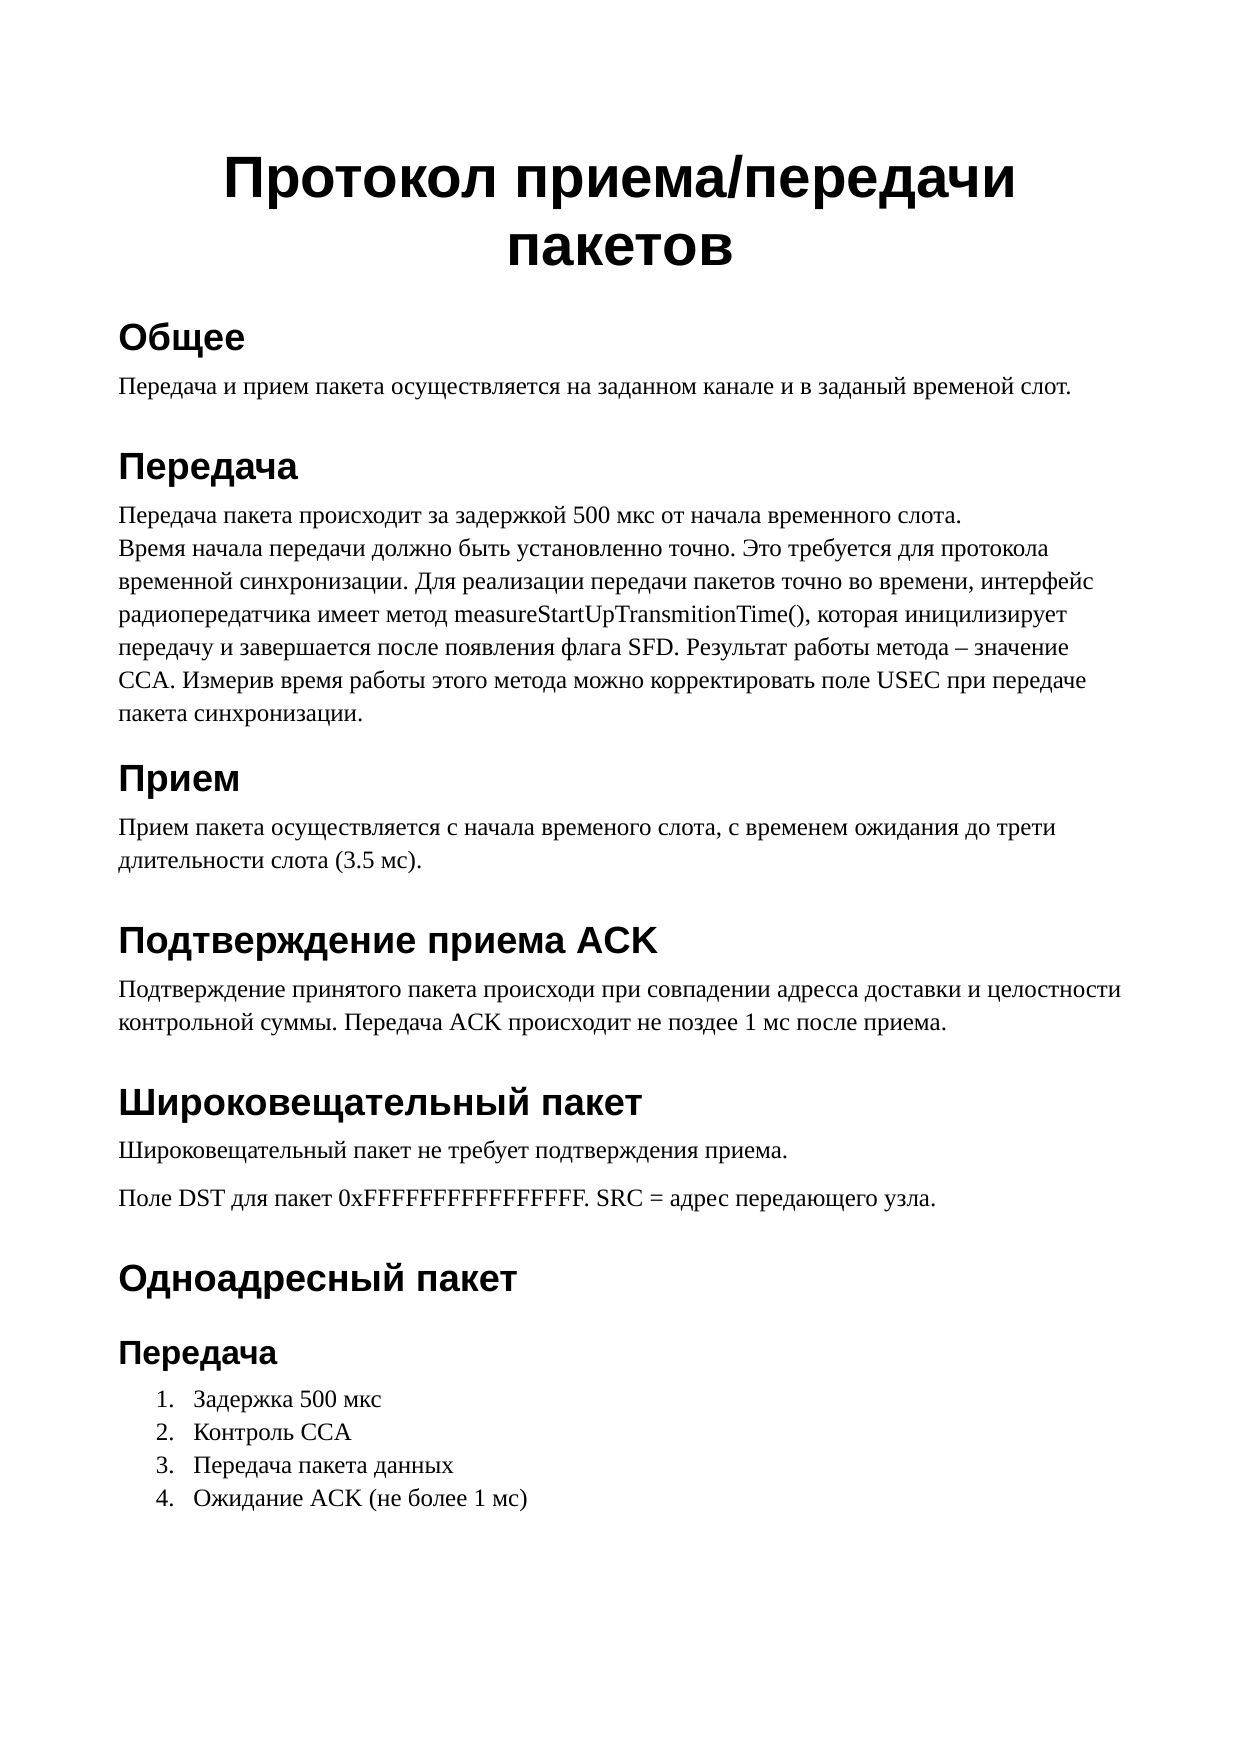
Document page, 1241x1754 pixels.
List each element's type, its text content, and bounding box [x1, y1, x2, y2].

subtitle Общее [118, 315, 1122, 358]
text Прием пакета осуществляется с начала временого слота, с временем ожидания до трети длительности слота (3.5 мс). [118, 812, 1122, 874]
subtitle Передача [118, 1333, 1122, 1371]
text Поле DST для пакет 0xFFFFFFFFFFFFFFFF. SRC = адрес передающего узла. [118, 1183, 1122, 1212]
text Подтверждение принятого пакета происходи при совпадении адресса доставки и целостности контрольной суммы. Передача ACK происходит не поздее 1 мс после приема. [118, 974, 1122, 1036]
text Передача пакета происходит за задержкой 500 мкс от начала временного слота. [118, 500, 1122, 528]
subtitle Передача [118, 443, 1122, 487]
subtitle Прием [118, 756, 1122, 799]
subtitle Одноадресный пакет [118, 1256, 1122, 1299]
subtitle Подтверждение приема ACK [118, 918, 1122, 961]
list Контроль CCA [156, 1417, 1122, 1446]
list Передача пакета данных [156, 1450, 1122, 1479]
title Протокол приема/передачи пакетов [118, 143, 1122, 277]
list Задержка 500 мкс [156, 1384, 1122, 1413]
subtitle Широковещательный пакет [118, 1079, 1122, 1123]
list Ожидание ACK (не более 1 мс) [156, 1483, 1122, 1512]
text Время начала передачи должно быть установленно точно. Это требуется для протокола временной синхронизации. Для реализации передачи пакетов точно во времени, интерфейс радиопередатчика имеет метод measureStartUpTransmitionTime(), которая иницилизирует передачу и завершается после появления флага SFD. Результат работы метода – значение CCA. Измерив время работы этого метода можно корректировать поле USEC при передаче пакета синхронизации. [118, 533, 1122, 727]
text Передача и прием пакета осуществляется на заданном канале и в заданый временой слот. [118, 371, 1122, 400]
text Широковещательный пакет не требует подтверждения приема. [118, 1136, 1122, 1164]
